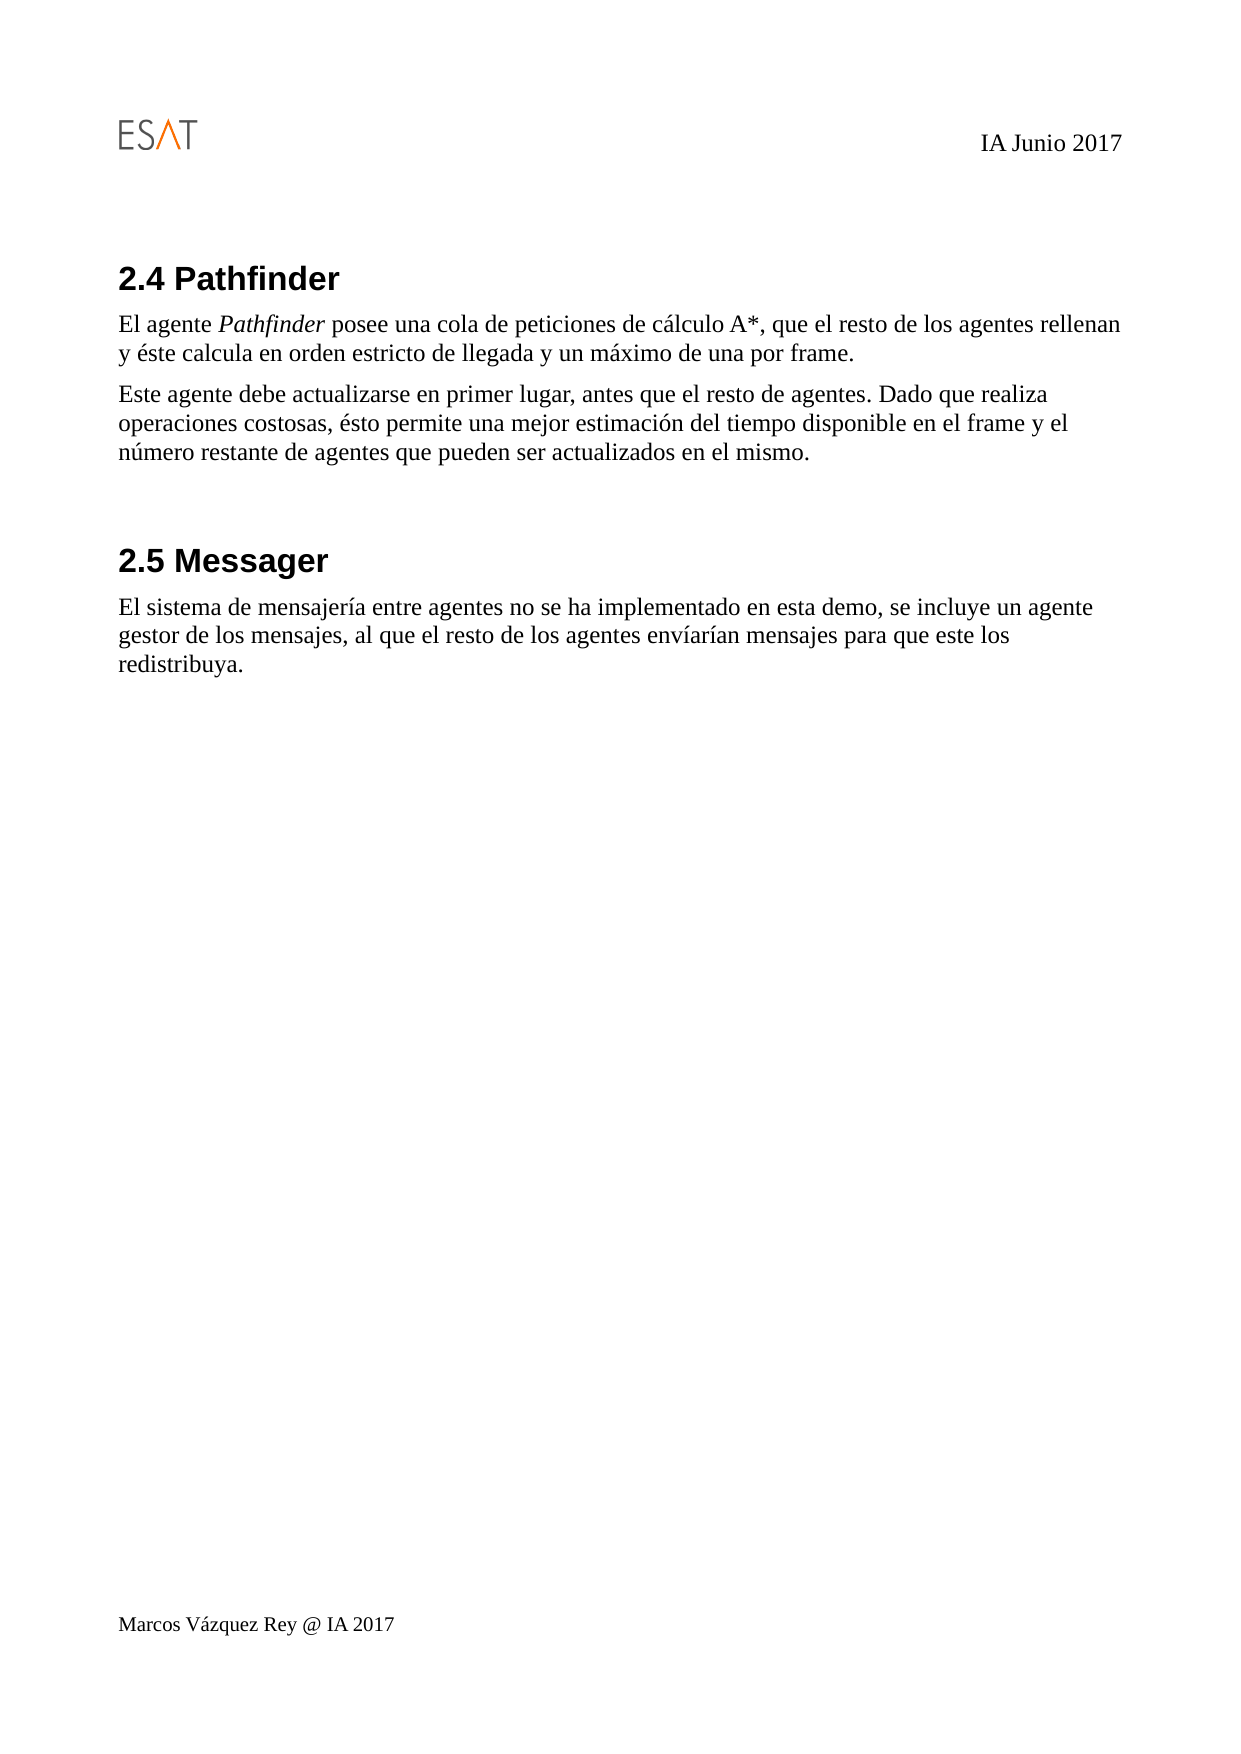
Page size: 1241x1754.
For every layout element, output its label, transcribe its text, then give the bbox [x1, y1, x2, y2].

text El agente Pathfinder posee una cola de peticiones de cálculo A*, que el resto de los agentes rellenan y éste calcula en orden estricto de llegada y un máximo de una por frame. [118, 309, 1122, 367]
text El sistema de mensajería entre agentes no se ha implementado en esta demo, se incluye un agente gestor de los mensajes, al que el resto de los agentes envíarían mensajes para que este los redistribuya. [118, 592, 1122, 678]
picture [118, 118, 198, 150]
text Este agente debe actualizarse en primer lugar, antes que el resto de agentes. Dado que realiza operaciones costosas, ésto permite una mejor estimación del tiempo disponible en el frame y el número restante de agentes que pueden ser actualizados en el mismo. [118, 379, 1122, 466]
subtitle 2.4 Pathfinder [118, 258, 1122, 297]
subtitle 2.5 Messager [118, 540, 1122, 579]
